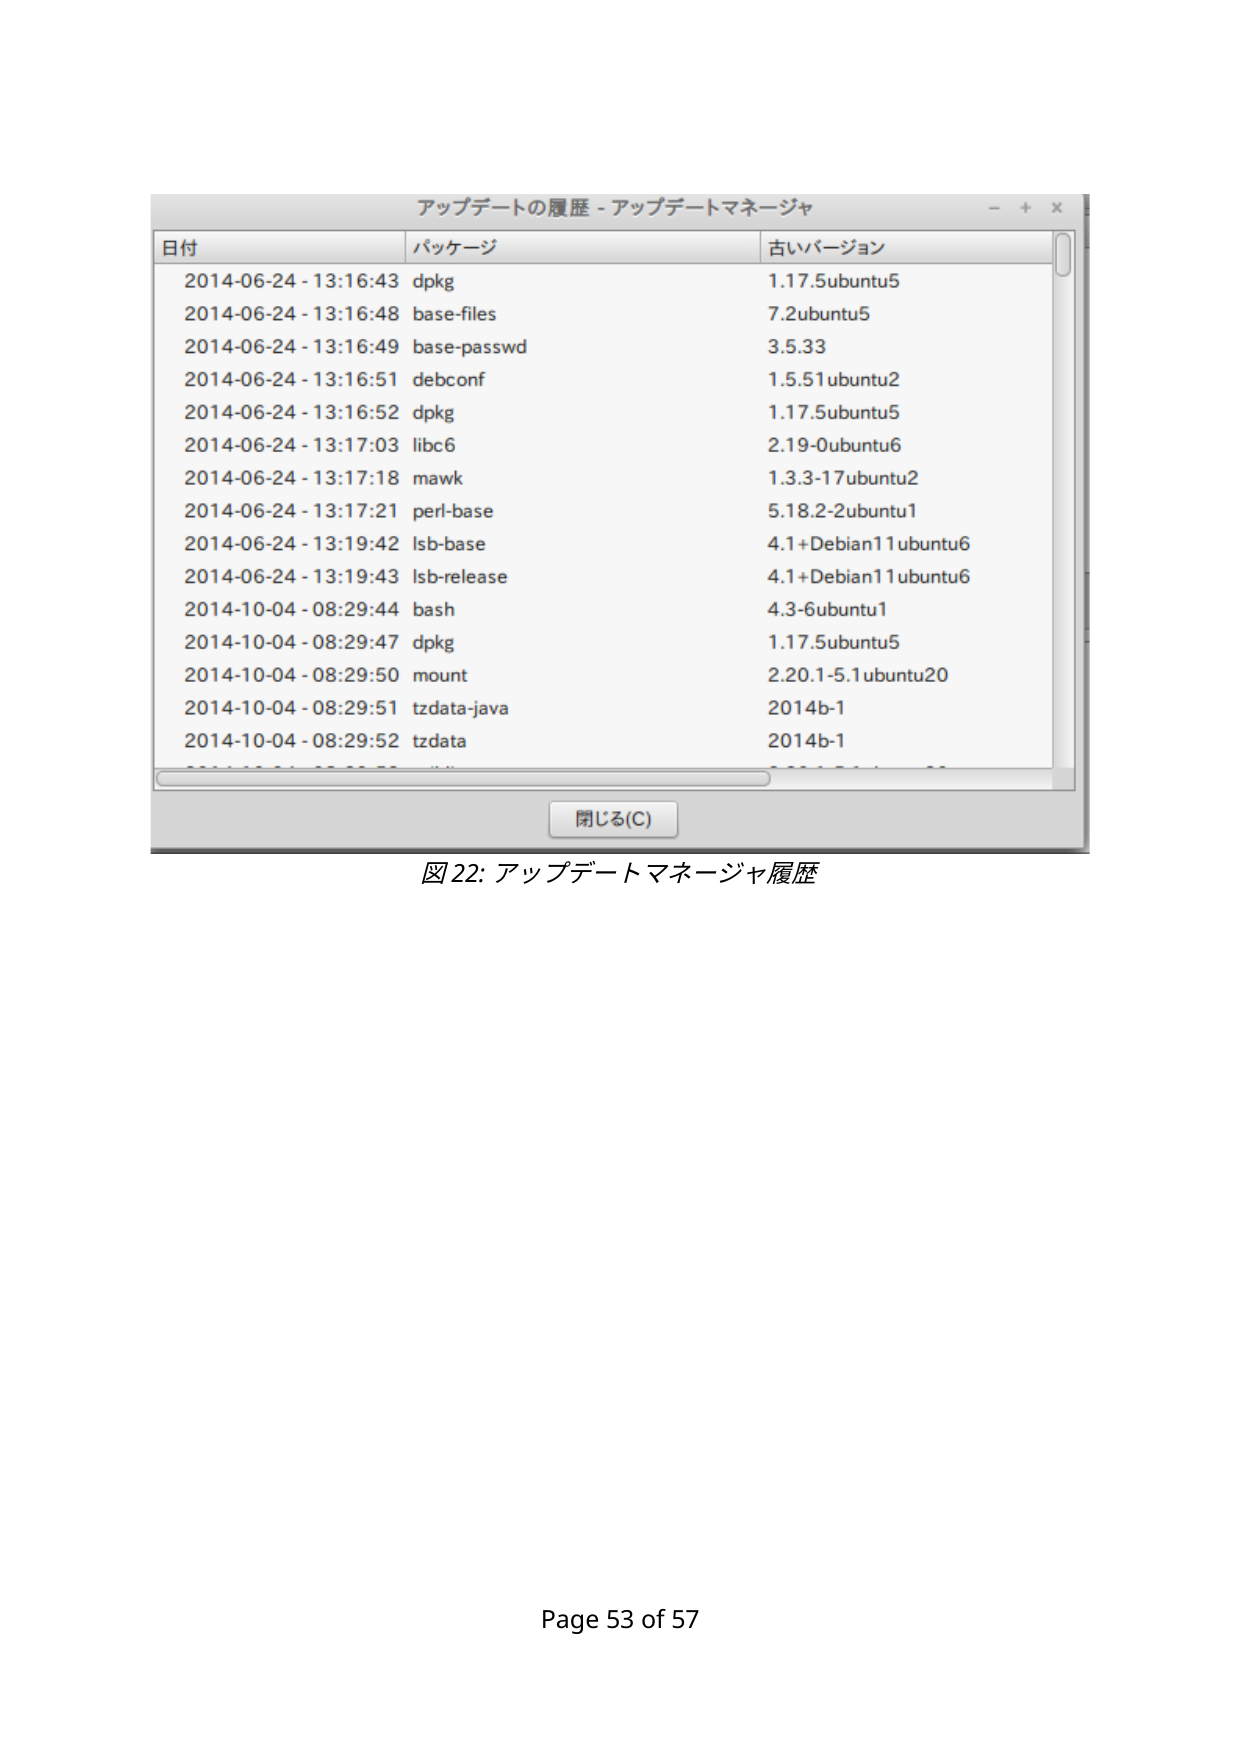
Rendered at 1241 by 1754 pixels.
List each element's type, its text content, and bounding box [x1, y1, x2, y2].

text 図 22: アップデートマネージャ履歴 [151, 854, 1090, 890]
picture [150, 194, 1090, 854]
